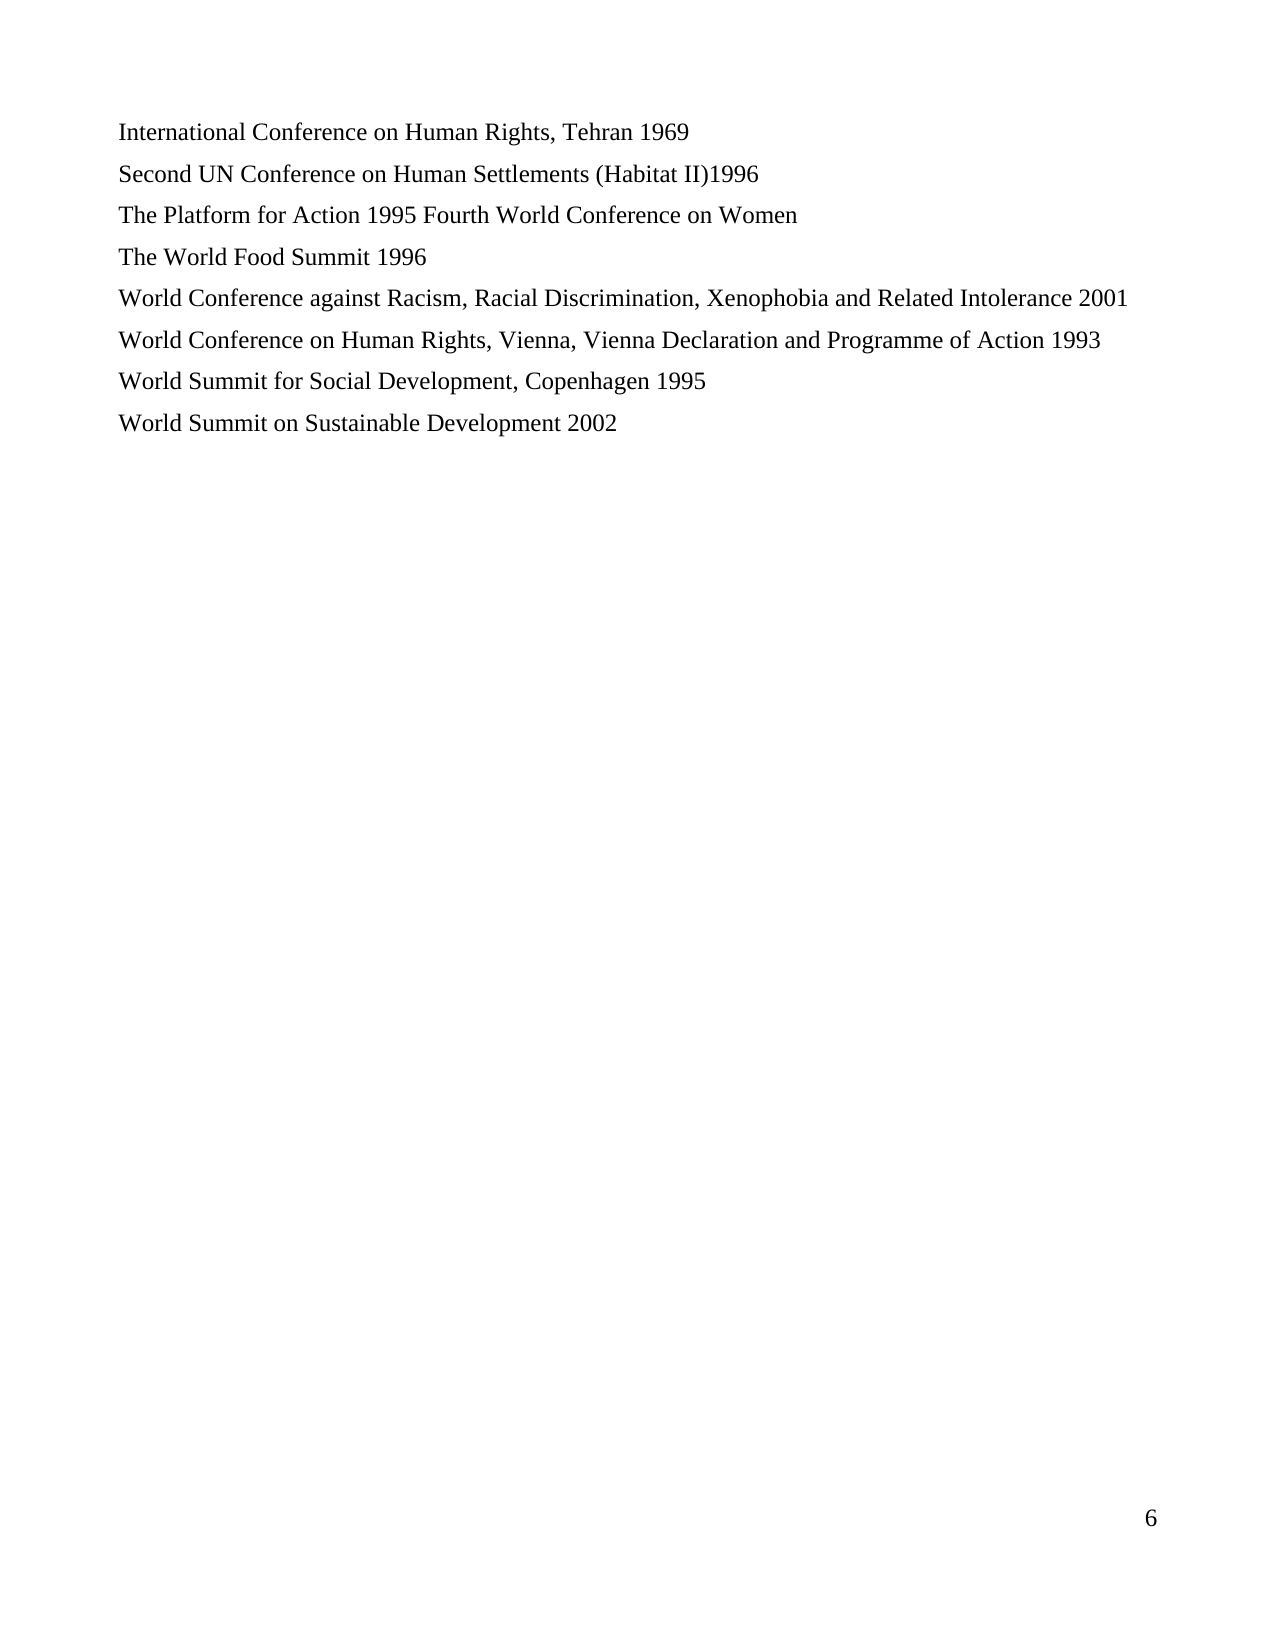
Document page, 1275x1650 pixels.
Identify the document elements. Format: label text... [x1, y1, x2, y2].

text World Summit on Sustainable Development 2002 [118, 409, 1157, 437]
text The Platform for Action 1995 Fourth World Conference on Women [118, 201, 1157, 229]
text Second UN Conference on Human Settlements (Habitat II)1996 [118, 160, 1157, 187]
text World Conference against Racism, Racial Discrimination, Xenophobia and Related Intolerance 2001 [118, 284, 1157, 312]
text International Conference on Human Rights, Tehran 1969 [118, 118, 1157, 146]
text World Summit for Social Development, Copenhagen 1995 [118, 367, 1157, 395]
text World Conference on Human Rights, Vienna, Vienna Declaration and Programme of Action 1993 [118, 326, 1157, 354]
text The World Food Summit 1996 [118, 243, 1157, 271]
